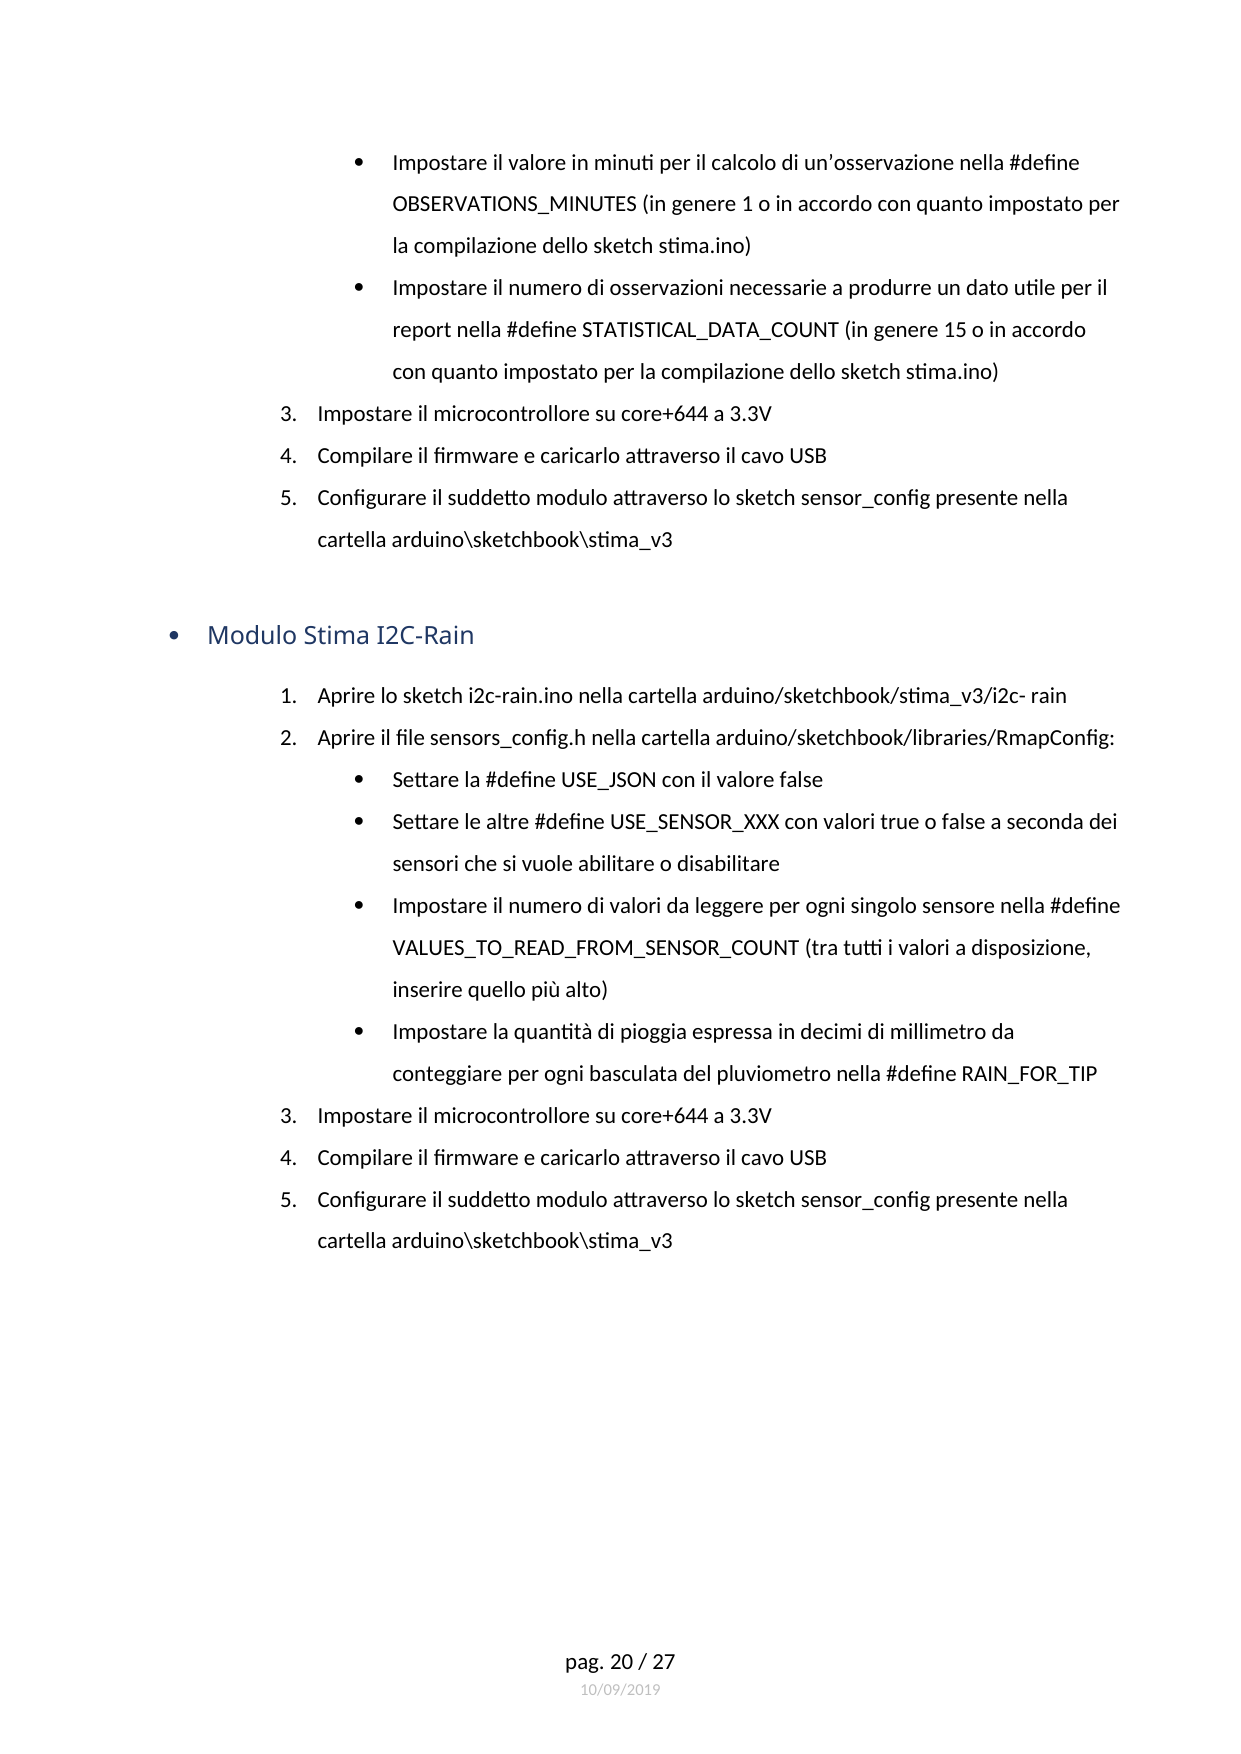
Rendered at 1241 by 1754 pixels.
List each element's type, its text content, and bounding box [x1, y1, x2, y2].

list Impostare il valore in minuti per il calcolo di un’osservazione nella #define OBSERVATIONS_MINUTES (in genere 1 o in accordo con quanto impostato per la compilazione dello sketch stima.ino) [355, 148, 1122, 259]
list Settare le altre #define USE_SENSOR_XXX con valori true o false a seconda dei sensori che si vuole abilitare o disabilitare [355, 807, 1122, 877]
list Impostare la quantità di pioggia espressa in decimi di millimetro da conteggiare per ogni basculata del pluviometro nella #define RAIN_FOR_TIP [355, 1017, 1122, 1087]
list Impostare il microcontrollore su core+644 a 3.3V [280, 1101, 1122, 1129]
list Compilare il firmware e caricarlo attraverso il cavo USB [280, 1143, 1122, 1171]
list Aprire il file sensors_config.h nella cartella arduino/sketchbook/libraries/RmapConfig: [280, 723, 1122, 751]
list Settare la #define USE_JSON con il valore false [355, 765, 1122, 793]
list Configurare il suddetto modulo attraverso lo sketch sensor_config presente nella cartella arduino\sketchbook\stima_v3 [280, 483, 1122, 553]
list Impostare il numero di osservazioni necessarie a produrre un dato utile per il report nella #define STATISTICAL_DATA_COUNT (in genere 15 o in accordo con quanto impostato per la compilazione dello sketch stima.ino) [355, 273, 1122, 386]
list Compilare il firmware e caricarlo attraverso il cavo USB [280, 441, 1122, 469]
subtitle Modulo Stima I2C-Rain [169, 617, 1122, 651]
list Configurare il suddetto modulo attraverso lo sketch sensor_config presente nella cartella arduino\sketchbook\stima_v3 [280, 1185, 1122, 1255]
list Aprire lo sketch i2c-rain.ino nella cartella arduino/sketchbook/stima_v3/i2c- rain [280, 681, 1122, 709]
list Impostare il microcontrollore su core+644 a 3.3V [280, 399, 1122, 427]
list Impostare il numero di valori da leggere per ogni singolo sensore nella #define VALUES_TO_READ_FROM_SENSOR_COUNT (tra tutti i valori a disposizione, inserire quello più alto) [355, 891, 1122, 1003]
